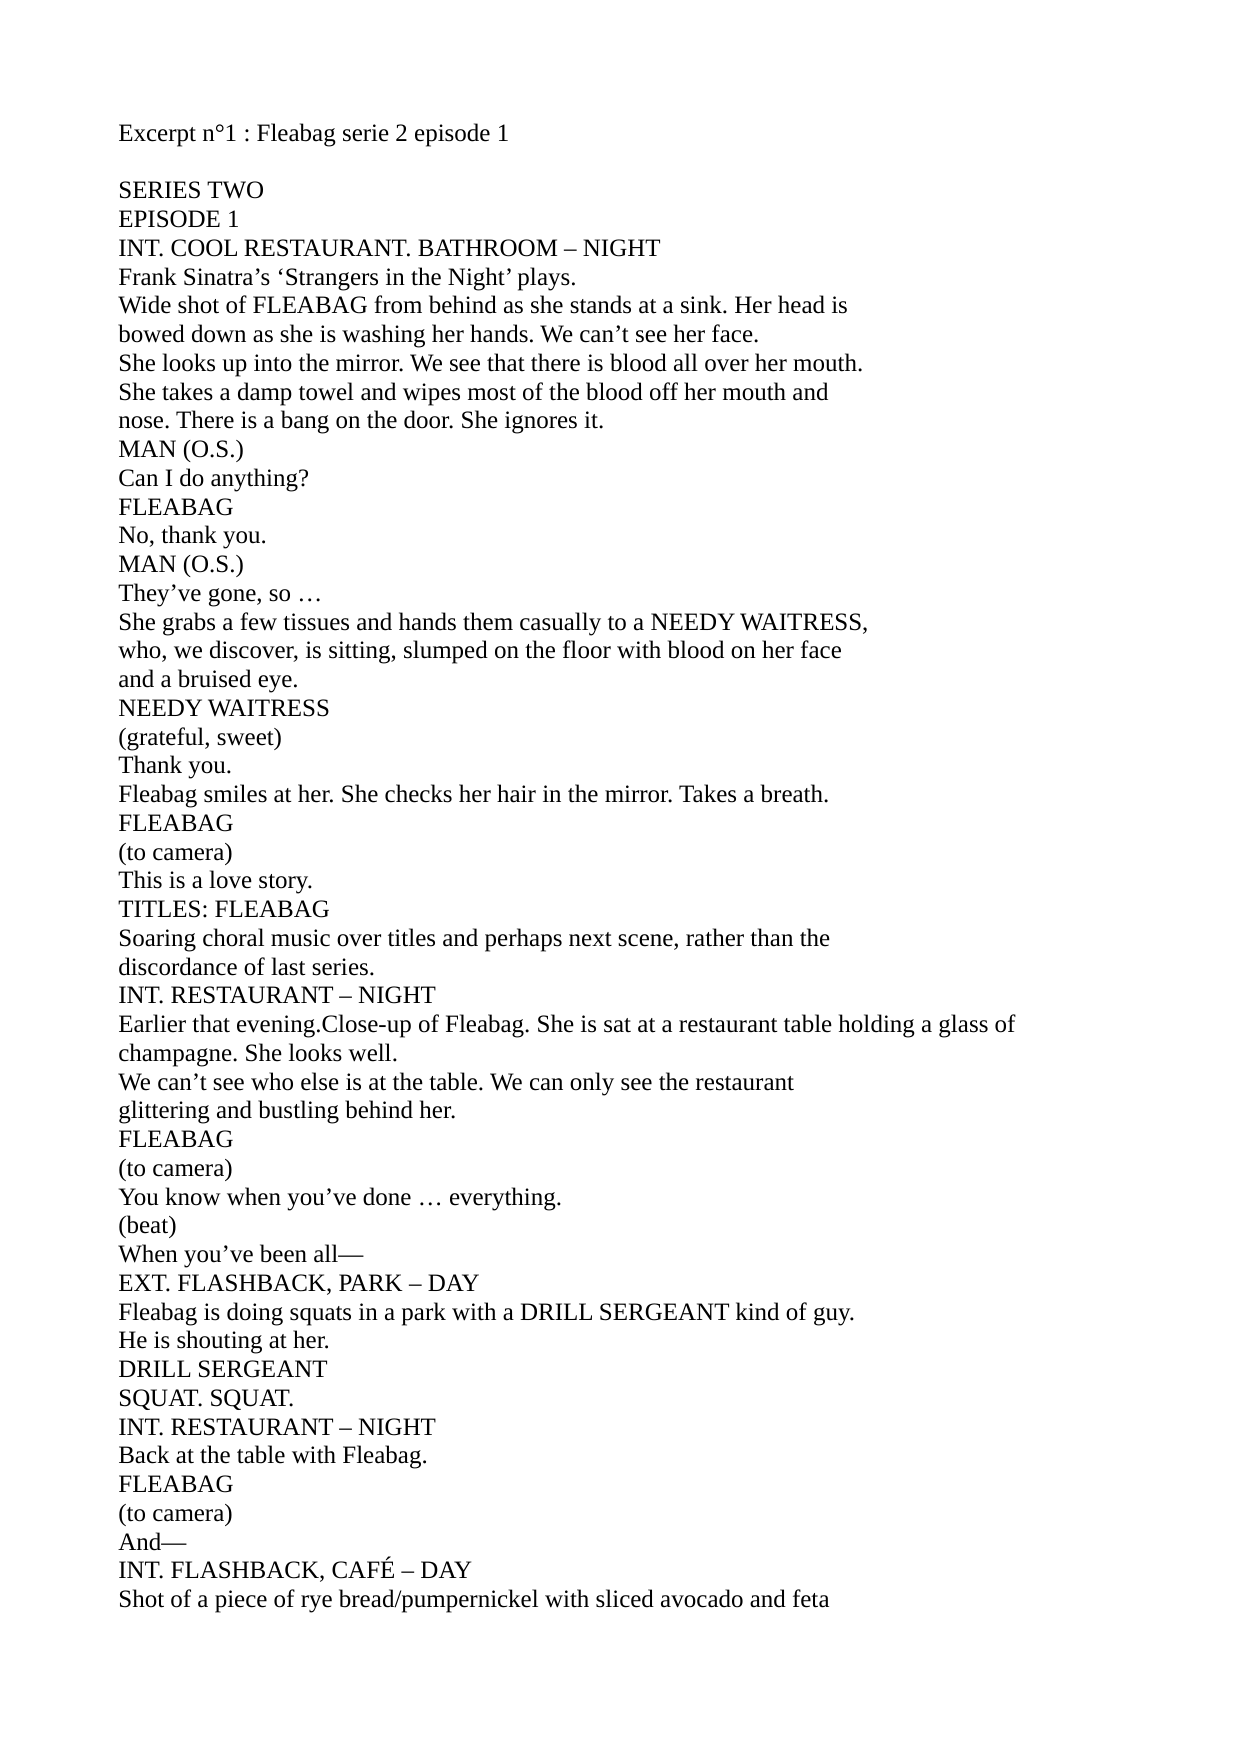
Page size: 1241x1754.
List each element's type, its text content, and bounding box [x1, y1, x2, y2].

text SERIES TWO [118, 176, 1122, 204]
text EPISODE 1 [118, 204, 1122, 233]
text INT. RESTAURANT – NIGHT [118, 1412, 1122, 1441]
text Back at the table with Fleabag. [118, 1441, 1122, 1469]
text MAN (O.S.) [118, 549, 1122, 578]
text INT. COOL RESTAURANT. BATHROOM – NIGHT [118, 233, 1122, 262]
text (beat) [118, 1211, 1122, 1239]
text EXT. FLASHBACK, PARK – DAY [118, 1268, 1122, 1297]
text You know when you’ve done … everything. [118, 1182, 1122, 1211]
text Shot of a piece of rye bread/pumpernickel with sliced avocado and feta [118, 1584, 1122, 1613]
text NEEDY WAITRESS [118, 693, 1122, 722]
text Soaring choral music over titles and perhaps next scene, rather than the [118, 923, 1122, 952]
text Wide shot of FLEABAG from behind as she stands at a sink. Her head is [118, 291, 1122, 319]
text Excerpt n°1 : Fleabag serie 2 episode 1 [118, 118, 1122, 147]
text She takes a damp towel and wipes most of the blood off her mouth and [118, 377, 1122, 406]
text FLEABAG [118, 1469, 1122, 1498]
text FLEABAG [118, 808, 1122, 837]
text Frank Sinatra’s ‘Strangers in the Night’ plays. [118, 262, 1122, 291]
text Fleabag is doing squats in a park with a DRILL SERGEANT kind of guy. [118, 1297, 1122, 1326]
text (grateful, sweet) [118, 722, 1122, 751]
text Thank you. [118, 751, 1122, 779]
text discordance of last series. [118, 952, 1122, 981]
text SQUAT. SQUAT. [118, 1383, 1122, 1412]
text (to camera) [118, 1153, 1122, 1182]
text We can’t see who else is at the table. We can only see the restaurant [118, 1067, 1122, 1096]
text (to camera) [118, 1498, 1122, 1527]
text TITLES: FLEABAG [118, 894, 1122, 923]
text who, we discover, is sitting, slumped on the floor with blood on her face [118, 636, 1122, 664]
text DRILL SERGEANT [118, 1354, 1122, 1383]
text (to camera) [118, 837, 1122, 866]
text And— [118, 1527, 1122, 1556]
text He is shouting at her. [118, 1326, 1122, 1354]
text When you’ve been all— [118, 1239, 1122, 1268]
text She grabs a few tissues and hands them casually to a NEEDY WAITRESS, [118, 607, 1122, 636]
text FLEABAG [118, 1124, 1122, 1153]
text INT. RESTAURANT – NIGHT [118, 981, 1122, 1009]
text INT. FLASHBACK, CAFÉ – DAY [118, 1556, 1122, 1584]
text bowed down as she is washing her hands. We can’t see her face. [118, 319, 1122, 348]
text champagne. She looks well. [118, 1038, 1122, 1067]
text Can I do anything? [118, 463, 1122, 492]
text Earlier that evening.Close-up of Fleabag. She is sat at a restaurant table holding a glass of [118, 1009, 1122, 1038]
text Fleabag smiles at her. She checks her hair in the mirror. Takes a breath. [118, 779, 1122, 808]
text MAN (O.S.) [118, 434, 1122, 463]
text This is a love story. [118, 866, 1122, 894]
text They’ve gone, so … [118, 578, 1122, 607]
text No, thank you. [118, 521, 1122, 549]
text She looks up into the mirror. We see that there is blood all over her mouth. [118, 348, 1122, 377]
text and a bruised eye. [118, 664, 1122, 693]
text nose. There is a bang on the door. She ignores it. [118, 406, 1122, 434]
text glittering and bustling behind her. [118, 1096, 1122, 1124]
text FLEABAG [118, 492, 1122, 521]
